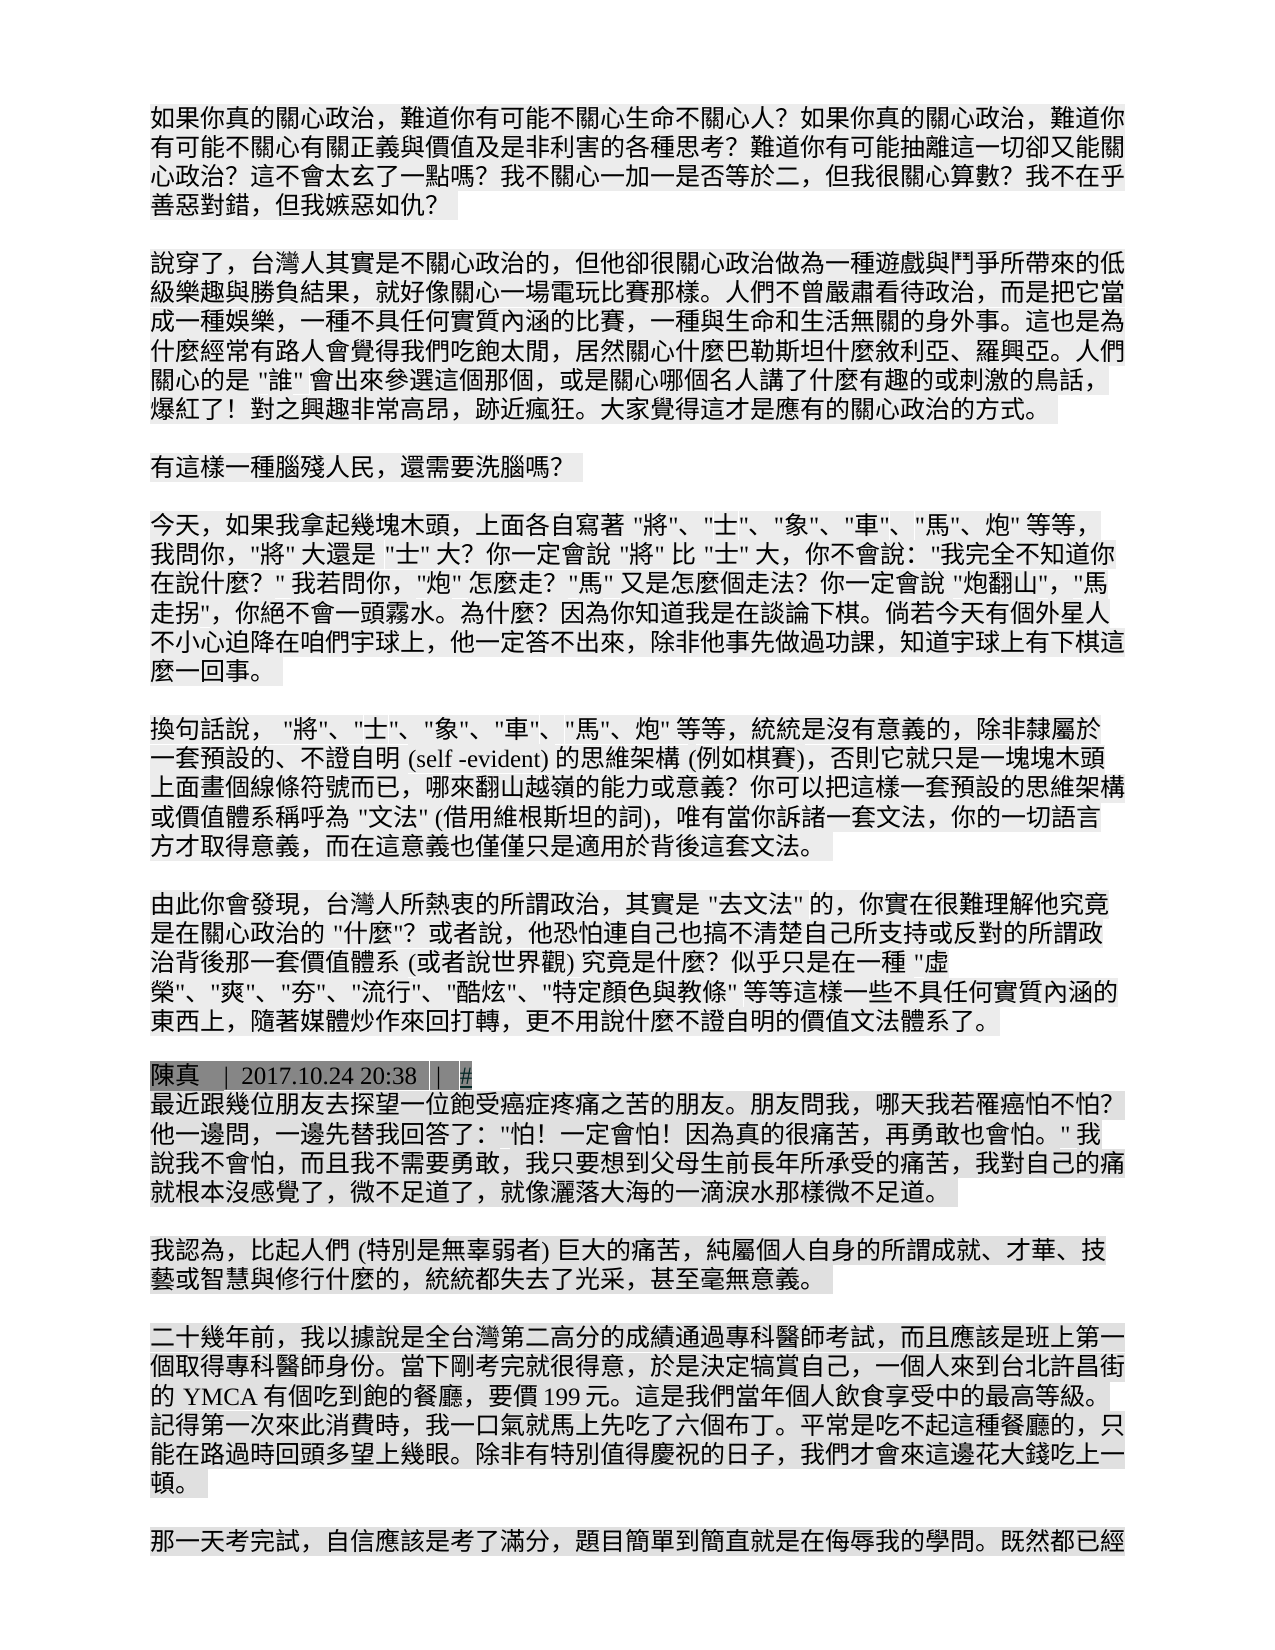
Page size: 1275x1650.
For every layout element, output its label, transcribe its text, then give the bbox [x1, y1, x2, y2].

text 陳真 | 2017.10.24 20:38 | # [150, 1061, 1125, 1091]
text 如果你真的關心政治，難道你有可能不關心生命不關心人？如果你真的關心政治，難道你有可能不關心有關正義與價值及是非利害的各種思考？難道你有可能抽離這一切卻又能關心政治？這不會太玄了一點嗎？我不關心一加一是否等於二，但我很關心算數？我不在乎善惡對錯，但我嫉惡如仇？ 說穿了，台灣人其實是不關心政治的，但他卻很關心政治做為一種遊戲與鬥爭所帶來的低級樂趣與勝負結果，就好像關心一場電玩比賽那樣。人們不曾嚴肅看待政治，而是把它當成一種娛樂，一種不具任何實質內涵的比賽，一種與生命和生活無關的身外事。這也是為什麼經常有路人會覺得我們吃飽太閒，居然關心什麼巴勒斯坦什麼敘利亞、羅興亞。人們關心的是 "誰" 會出來參選這個那個，或是關心哪個名人講了什麼有趣的或刺激的鳥話，爆紅了！對之興趣非常高昂，跡近瘋狂。大家覺得這才是應有的關心政治的方式。 有這樣一種腦殘人民，還需要洗腦嗎？ 今天，如果我拿起幾塊木頭，上面各自寫著 "將"、"士"、"象"、"車"、"馬"、炮" 等等，我問你，"將" 大還是 "士" 大？你一定會說 "將" 比 "士" 大，你不會說："我完全不知道你在說什麼？" 我若問你，"炮" 怎麼走？"馬" 又是怎麼個走法？你一定會說 "炮翻山"，"馬走拐"，你絕不會一頭霧水。為什麼？因為你知道我是在談論下棋。倘若今天有個外星人不小心迫降在咱們宇球上，他一定答不出來，除非他事先做過功課，知道宇球上有下棋這麼一回事。 換句話說， "將"、"士"、"象"、"車"、"馬"、炮" 等等，統統是沒有意義的，除非隸屬於一套預設的、不證自明 (self -evident) 的思維架構 (例如棋賽)，否則它就只是一塊塊木頭上面畫個線條符號而已，哪來翻山越嶺的能力或意義？你可以把這樣一套預設的思維架構或價值體系稱呼為 "文法" (借用維根斯坦的詞)，唯有當你訴諸一套文法，你的一切語言方才取得意義，而在這意義也僅僅只是適用於背後這套文法。 由此你會發現，台灣人所熱衷的所謂政治，其實是 "去文法" 的，你實在很難理解他究竟是在關心政治的 "什麼"？或者說，他恐怕連自己也搞不清楚自己所支持或反對的所謂政治背後那一套價值體系 (或者說世界觀) 究竟是什麼？似乎只是在一種 "虛榮"、"爽"、"夯"、"流行"、"酷炫"、"特定顏色與教條" 等等這樣一些不具任何實質內涵的東西上，隨著媒體炒作來回打轉，更不用說什麼不證自明的價值文法體系了。 [150, 75, 1125, 1036]
text 最近跟幾位朋友去探望一位飽受癌症疼痛之苦的朋友。朋友問我，哪天我若罹癌怕不怕？他一邊問，一邊先替我回答了："怕！一定會怕！因為真的很痛苦，再勇敢也會怕。" 我說我不會怕，而且我不需要勇敢，我只要想到父母生前長年所承受的痛苦，我對自己的痛就根本沒感覺了，微不足道了，就像灑落大海的一滴淚水那樣微不足道。 我認為，比起人們 (特別是無辜弱者) 巨大的痛苦，純屬個人自身的所謂成就、才華、技藝或智慧與修行什麼的，統統都失去了光采，甚至毫無意義。 二十幾年前，我以據說是全台灣第二高分的成績通過專科醫師考試，而且應該是班上第一個取得專科醫師身份。當下剛考完就很得意，於是決定犒賞自己，一個人來到台北許昌街的 YMCA有個吃到飽的餐廳，要價199元。這是我們當年個人飲食享受中的最高等級。記得第一次來此消費時，我一口氣就馬上先吃了六個布丁。平常是吃不起這種餐廳的，只能在路過時回頭多望上幾眼。除非有特別值得慶祝的日子，我們才會來這邊花大錢吃上一頓。 那一天考完試，自信應該是考了滿分，題目簡單到簡直就是在侮辱我的學問。既然都已經滿分了，考試結果還會不通過嗎？於是一個人來此提前自己慶祝自己從此人生脫離考試的苦海，準備大快朵頤。但就在踏進餐廳時，看到入口旁邊走道上躺著一隻不知道是病還是餓得瘦巴巴的狗，無聲無息的，是累了？病了？還是昏睡？我看了兩眼，沒幫牠，但整個愉悅的心情頓時消失無蹤；吃還是照吃，但愉悅感不見了。 世上多苦多難，素昧平生無以為報，彷彿唯一的貢獻就是受傷；不管我願不願意，你的傷，似乎就會自動在我身上也劃下一道傷口。 很多事，你不去想它，不去面對，假裝它不存在，那就沒事。一旦一個不提防，讓事情倏忽來到眼前，偷偷鑽進心裏，心上就像突然壓了塊大石頭，沉甸甸，很不痛快；每到夜裏，夜深人靜了，就特別想往海邊、往樹林、往無人之處跑，彷彿山林大海花草月光是個醫生，能療傷似的。 https://goo.gl/MFt8B8 https://goo.gl/EfgcLQ https://goo.gl/w99YRd 陳真2017. 10. 24. 看診中 [150, 1091, 1125, 1556]
